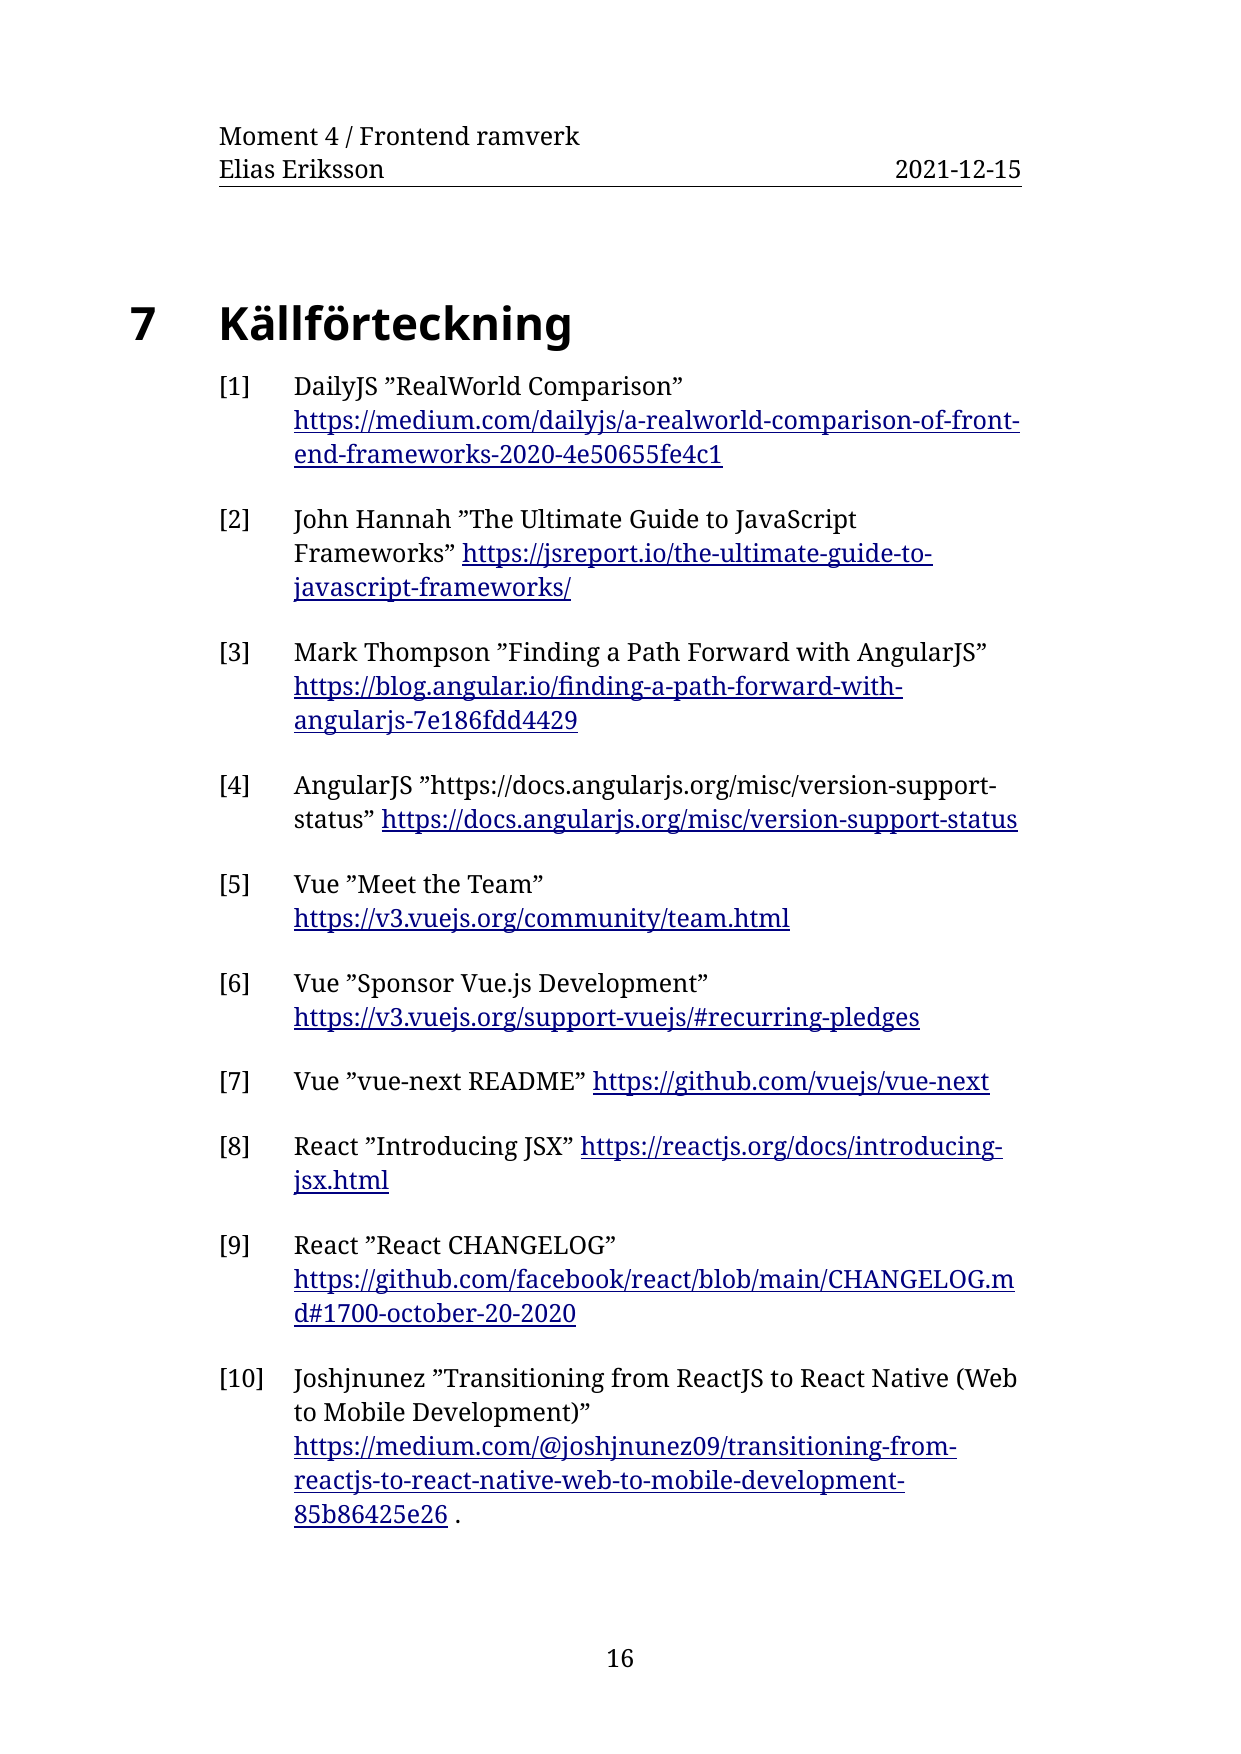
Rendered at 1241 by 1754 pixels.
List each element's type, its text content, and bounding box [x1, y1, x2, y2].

list Vue ”Meet the Team” https://v3.vuejs.org/community/team.html [218, 866, 1022, 934]
list Mark Thompson ”Finding a Path Forward with AngularJS” https://blog.angular.io/finding-a-path-forward-with-angularjs-7e186fdd4429 [218, 634, 1022, 737]
list React ”Introducing JSX” https://reactjs.org/docs/introducing-jsx.html [218, 1129, 1022, 1197]
list DailyJS ”RealWorld Comparison” https://medium.com/dailyjs/a-realworld-comparison-of-front-end-frameworks-2020-4e50655fe4c1 [218, 369, 1022, 471]
list React ”React CHANGELOG” https://github.com/facebook/react/blob/main/CHANGELOG.md#1700-october-20-2020 [218, 1228, 1022, 1330]
list Vue ”vue-next README” https://github.com/vuejs/vue-next [218, 1064, 1022, 1098]
subtitle Källförteckning [130, 291, 1022, 353]
list John Hannah ”The Ultimate Guide to JavaScript Frameworks” https://jsreport.io/the-ultimate-guide-to-javascript-frameworks/ [218, 502, 1022, 604]
list AngularJS ”https://docs.angularjs.org/misc/version-support-status” https://docs.angularjs.org/misc/version-support-status [218, 767, 1022, 836]
list Vue ”Sponsor Vue.js Development” https://v3.vuejs.org/support-vuejs/#recurring-pledges [218, 965, 1022, 1033]
list Joshjnunez ”Transitioning from ReactJS to React Native (Web to Mobile Development)” https://medium.com/@joshjnunez09/transitioning-from-reactjs-to-react-native-web-to-mobile-development-85b86425e26 . [218, 1361, 1022, 1531]
